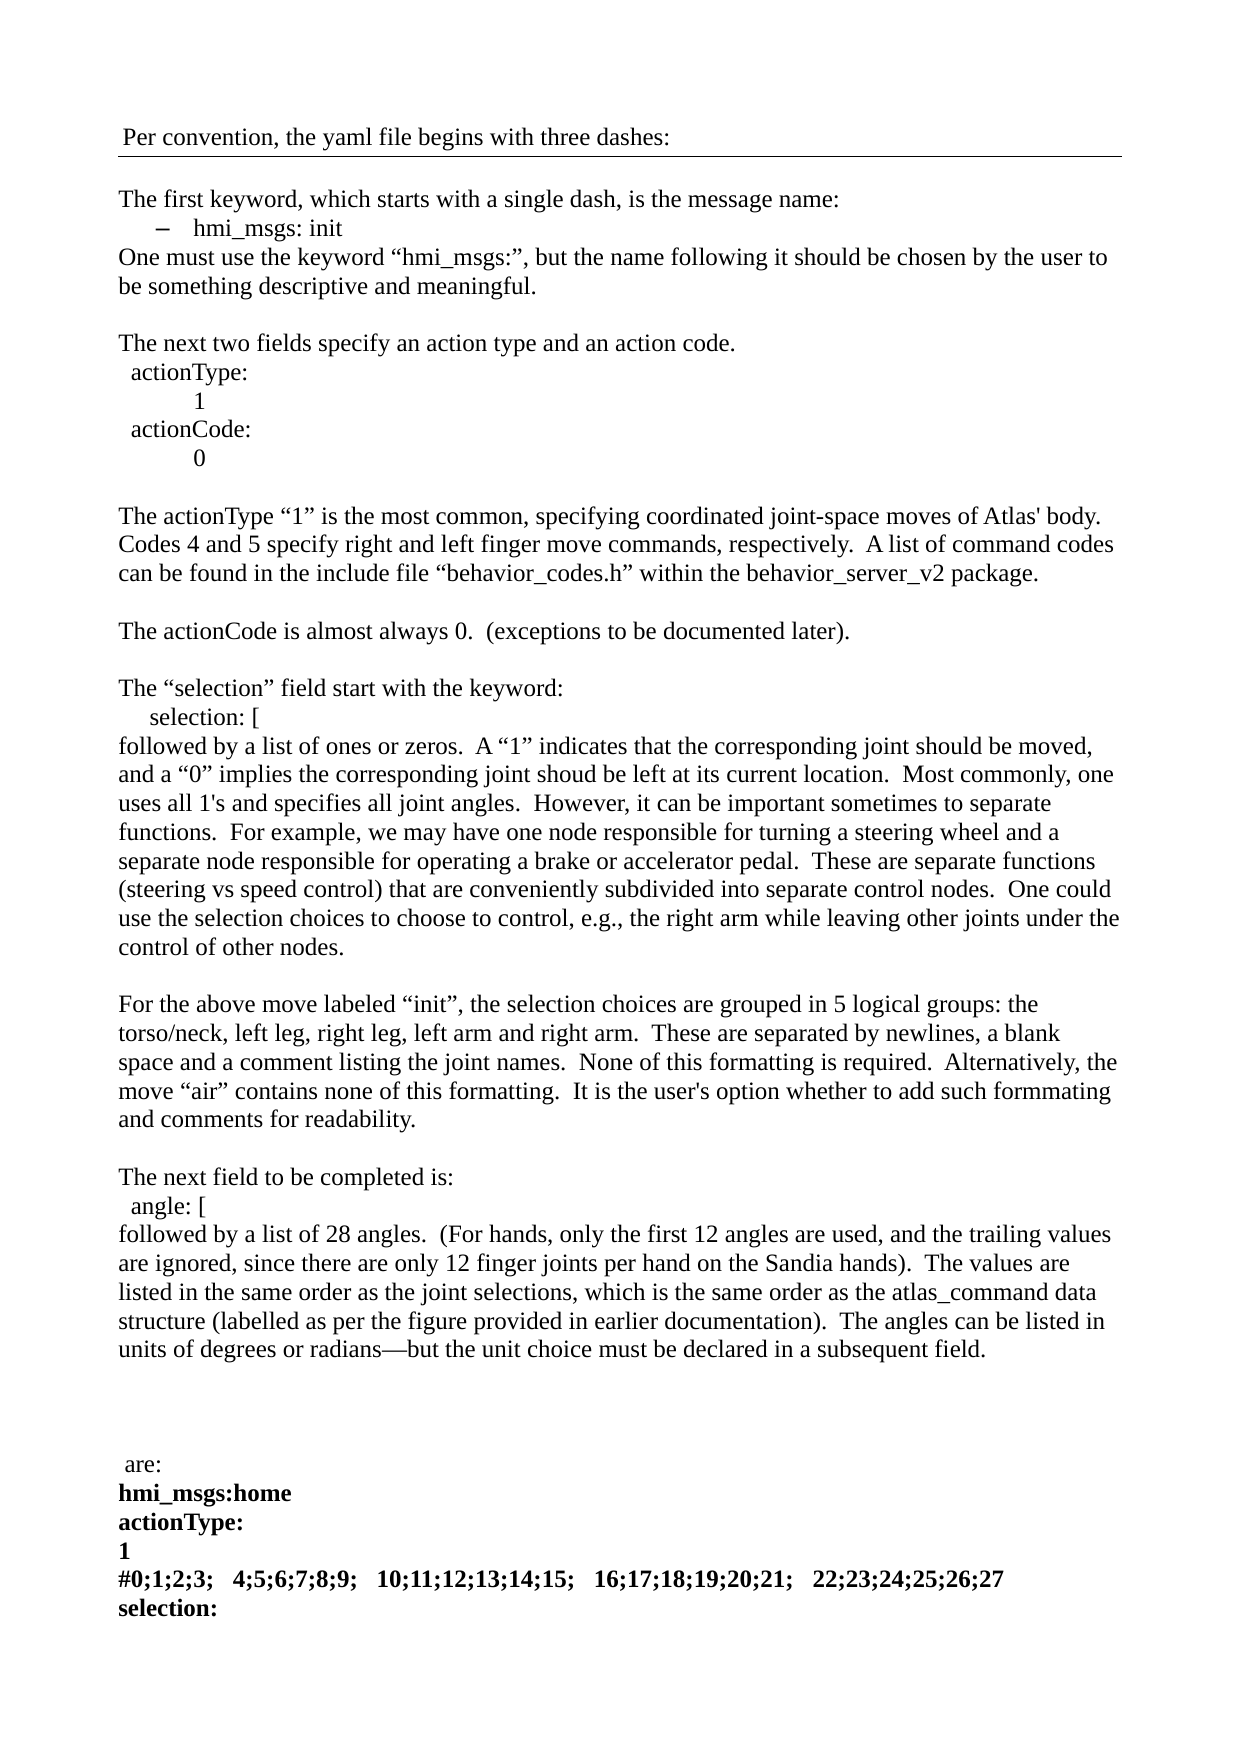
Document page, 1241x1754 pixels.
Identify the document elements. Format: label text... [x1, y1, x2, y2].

list hmi_msgs: init [156, 213, 1122, 242]
text selection: [ [118, 702, 1122, 731]
text followed by a list of ones or zeros. A “1” indicates that the corresponding joint should be moved, and a “0” implies the corresponding joint shoud be left at its current location. Most commonly, one uses all 1's and specifies all joint angles. However, it can be important sometimes to separate functions. For example, we may have one node responsible for turning a steering wheel and a separate node responsible for operating a brake or accelerator pedal. These are separate functions (steering vs speed control) that are conveniently subdivided into separate control nodes. One could use the selection choices to choose to control, e.g., the right arm while leaving other joints under the control of other nodes. [118, 731, 1122, 961]
text selection: [118, 1593, 1122, 1622]
text are: [118, 1449, 1122, 1478]
text hmi_msgs:home [118, 1478, 1122, 1507]
text The next field to be completed is: [118, 1162, 1122, 1191]
text 1 [118, 386, 1122, 414]
text For the above move labeled “init”, the selection choices are grouped in 5 logical groups: the torso/neck, left leg, right leg, left arm and right arm. These are separated by newlines, a blank space and a comment listing the joint names. None of this formatting is required. Alternatively, the move “air” contains none of this formatting. It is the user's option whether to add such formmating and comments for readability. [118, 989, 1122, 1133]
text The next two fields specify an action type and an action code. [118, 328, 1122, 357]
text The actionType “1” is the most common, specifying coordinated joint-space moves of Atlas' body. Codes 4 and 5 specify right and left finger move commands, respectively. A list of command codes can be found in the include file “behavior_codes.h” within the behavior_server_v2 package. [118, 501, 1122, 587]
text actionType: [118, 1507, 1122, 1536]
text angle: [ [118, 1191, 1122, 1219]
text The actionCode is almost always 0. (exceptions to be documented later). [118, 616, 1122, 644]
text 1 [118, 1536, 1122, 1564]
text The “selection” field start with the keyword: [118, 673, 1122, 702]
text Per convention, the yaml file begins with three dashes: [118, 118, 1122, 156]
text The first keyword, which starts with a single dash, is the message name: [118, 184, 1122, 213]
text actionType: [118, 357, 1122, 386]
text One must use the keyword “hmi_msgs:”, but the name following it should be chosen by the user to be something descriptive and meaningful. [118, 242, 1122, 299]
text 0 [118, 443, 1122, 472]
text followed by a list of 28 angles. (For hands, only the first 12 angles are used, and the trailing values are ignored, since there are only 12 finger joints per hand on the Sandia hands). The values are listed in the same order as the joint selections, which is the same order as the atlas_command data structure (labelled as per the figure provided in earlier documentation). The angles can be listed in units of degrees or radians—but the unit choice must be declared in a subsequent field. [118, 1219, 1122, 1363]
text #0;1;2;3; 4;5;6;7;8;9; 10;11;12;13;14;15; 16;17;18;19;20;21; 22;23;24;25;26;27 [118, 1564, 1122, 1593]
text actionCode: [118, 414, 1122, 443]
